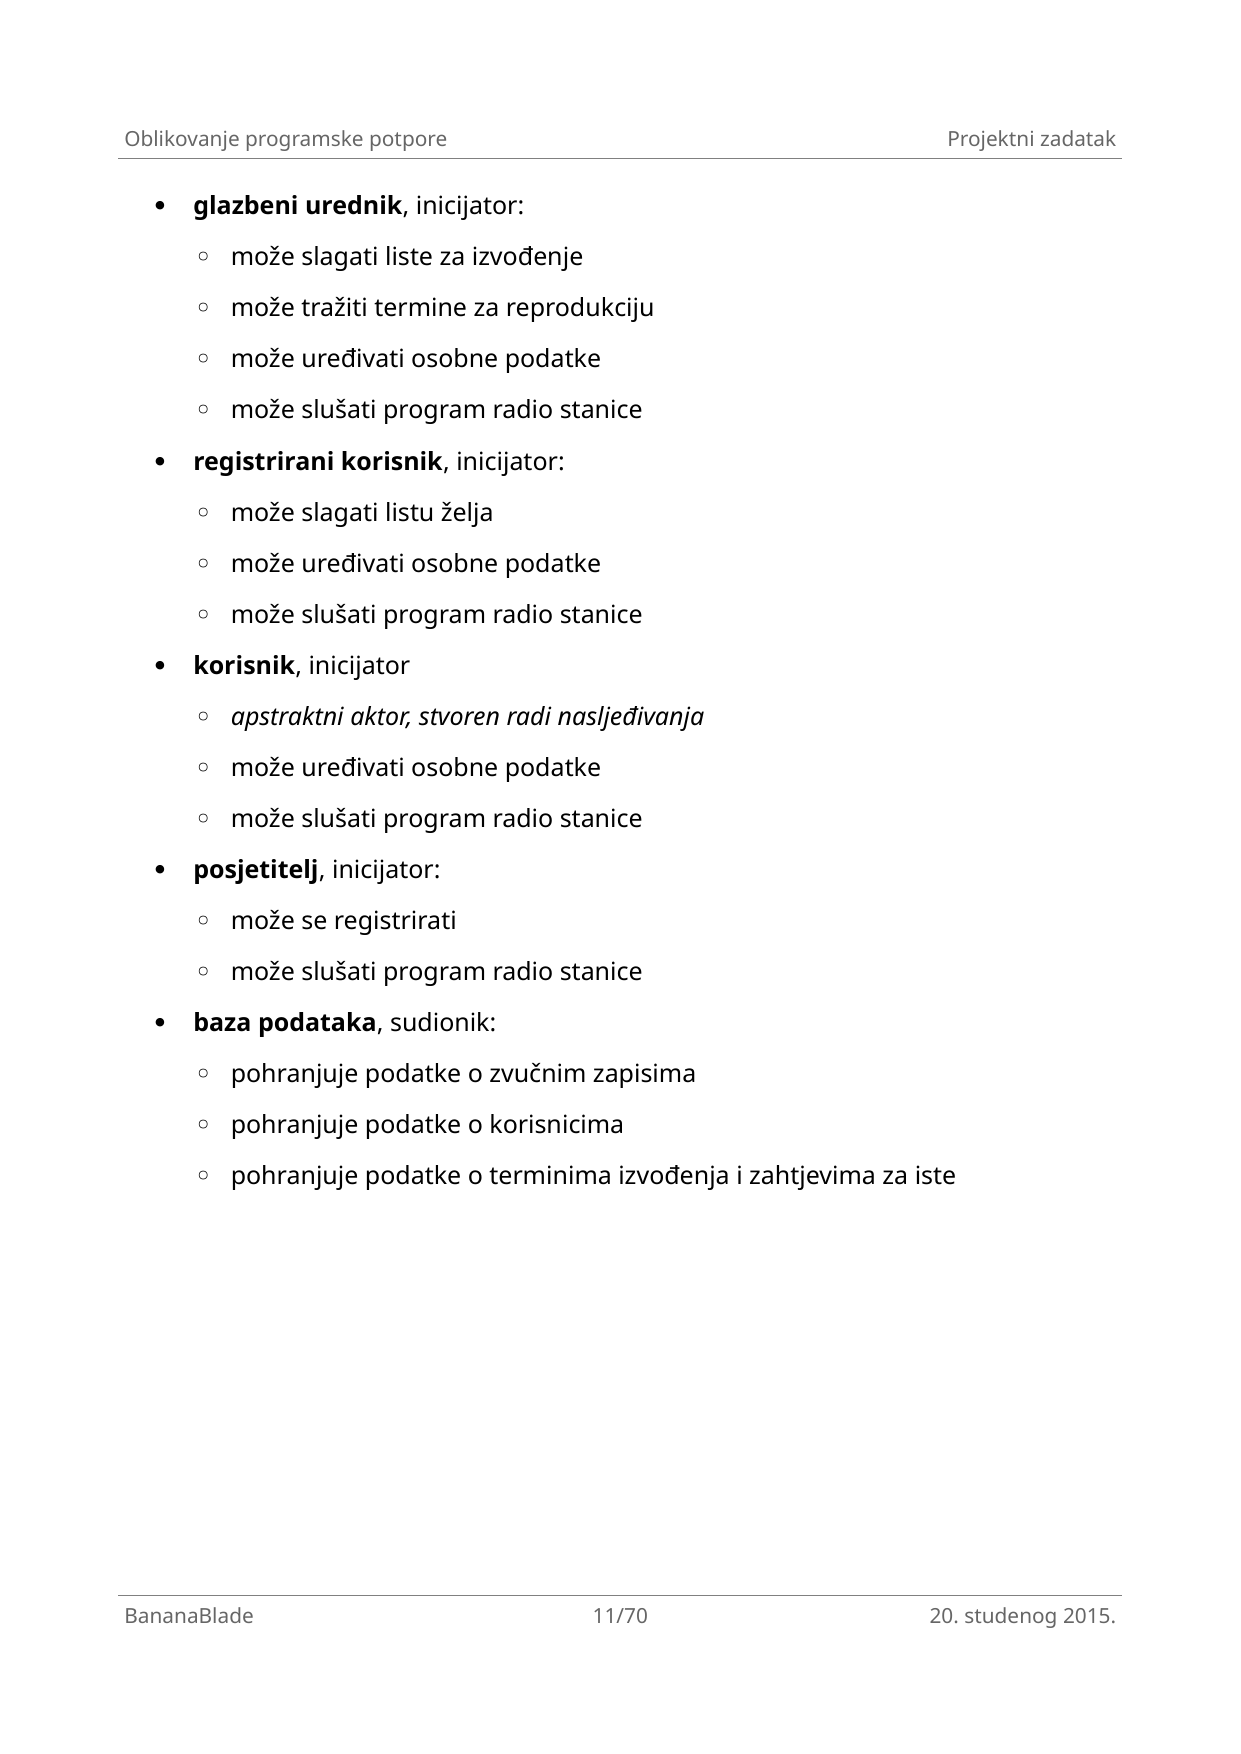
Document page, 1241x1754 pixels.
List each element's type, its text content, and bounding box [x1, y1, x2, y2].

list pohranjuje podatke o zvučnim zapisima [193, 1056, 1122, 1090]
list registrirani korisnik, inicijator: [156, 443, 1122, 477]
list može uređivati osobne podatke [193, 341, 1122, 375]
list može slušati program radio stanice [193, 801, 1122, 834]
list posjetitelj, inicijator: [156, 852, 1122, 886]
list pohranjuje podatke o terminima izvođenja i zahtjevima za iste [193, 1158, 1122, 1192]
list može slagati liste za izvođenje [193, 239, 1122, 273]
list može uređivati osobne podatke [193, 749, 1122, 783]
list glazbeni urednik, inicijator: [156, 188, 1122, 222]
list može slušati program radio stanice [193, 596, 1122, 630]
list baza podataka, sudionik: [156, 1005, 1122, 1039]
list može tražiti termine za reprodukciju [193, 290, 1122, 324]
list može uređivati osobne podatke [193, 545, 1122, 579]
list pohranjuje podatke o korisnicima [193, 1107, 1122, 1141]
list može slušati program radio stanice [193, 954, 1122, 988]
list apstraktni aktor, stvoren radi nasljeđivanja [193, 698, 1122, 732]
list može se registrirati [193, 903, 1122, 937]
list može slušati program radio stanice [193, 392, 1122, 426]
list može slagati listu želja [193, 494, 1122, 528]
list korisnik, inicijator [156, 647, 1122, 681]
